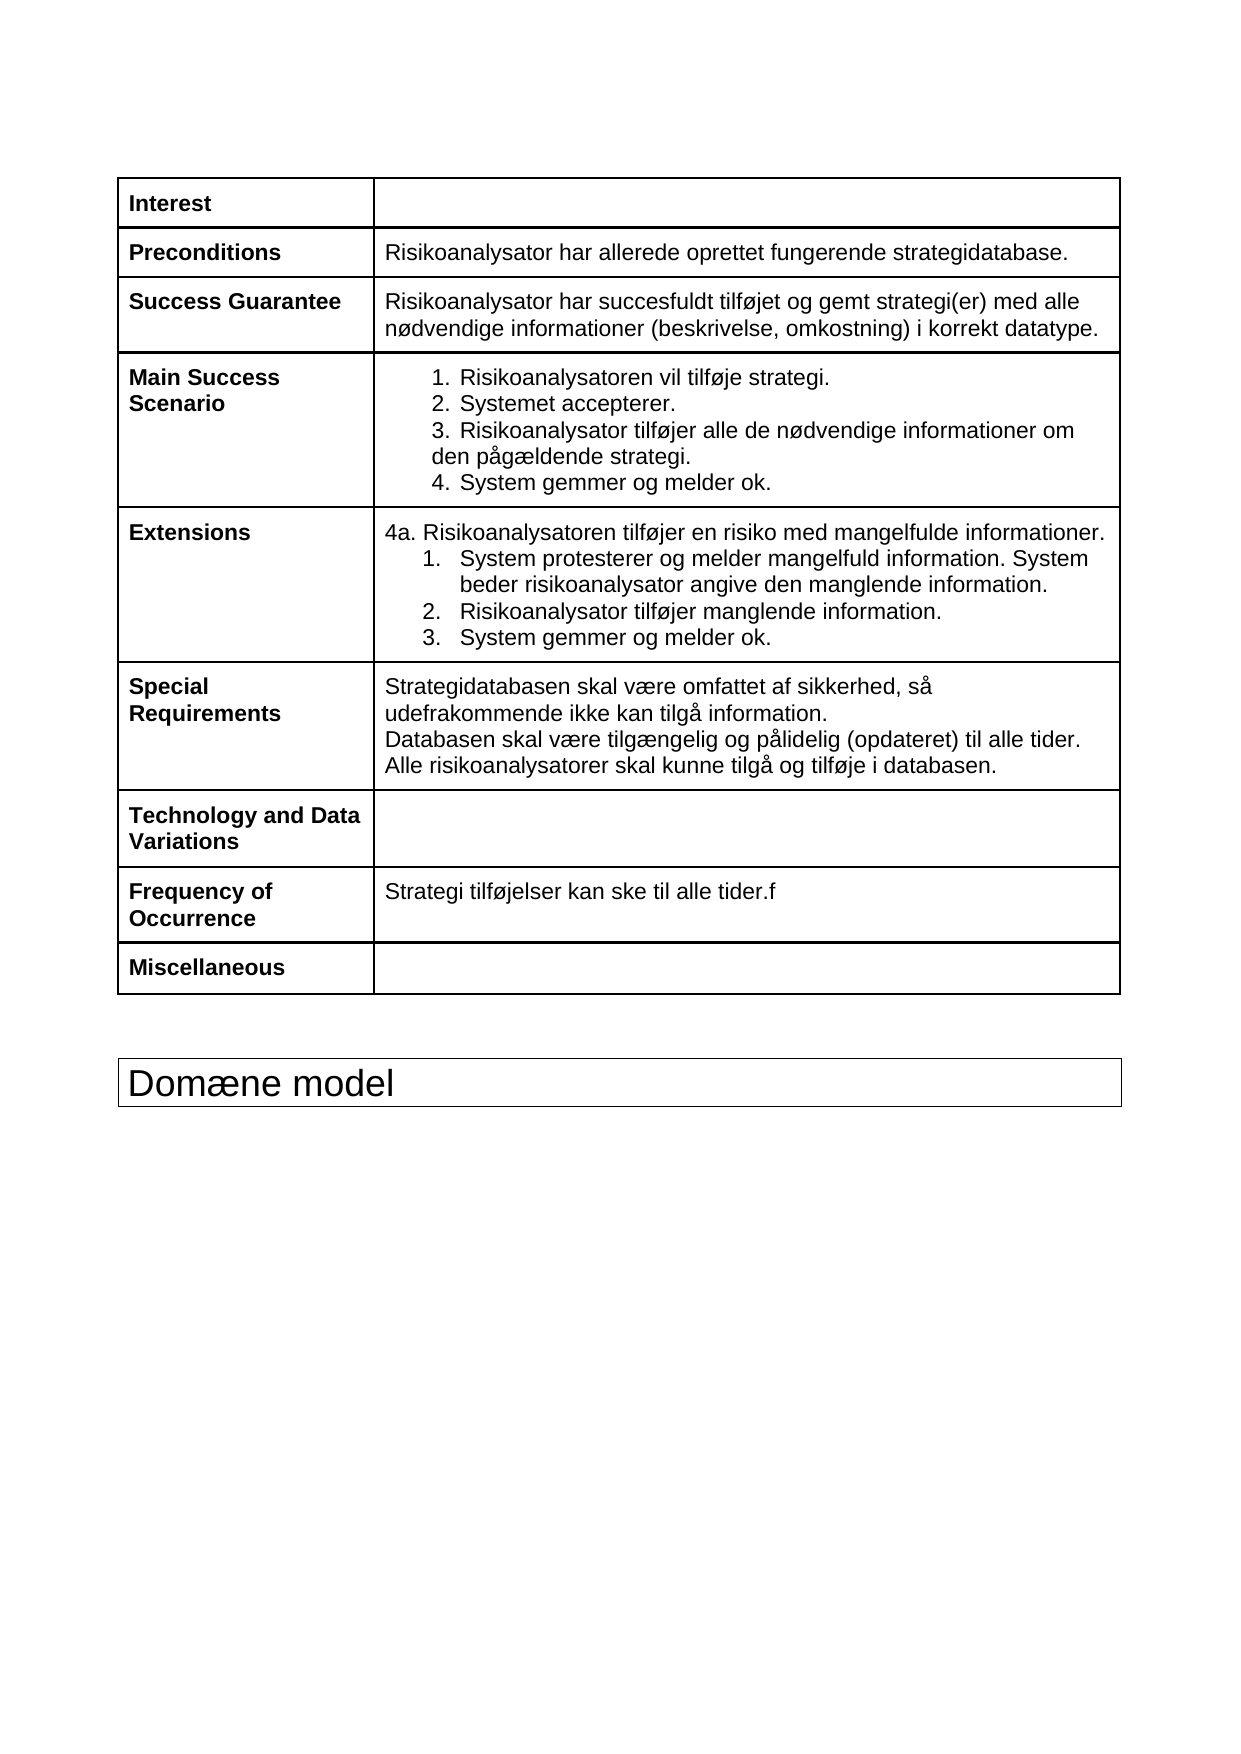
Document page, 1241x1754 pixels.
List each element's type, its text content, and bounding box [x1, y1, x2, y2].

table_cell Technology and Data Variations [119, 791, 373, 866]
table_cell Strategidatabasen skal være omfattet af sikkerhed, så udefrakommende ikke kan tilgå information. Databasen skal være tilgængelig og pålidelig (opdateret) til alle tider. Alle risikoanalysatorer skal kunne tilgå og tilføje i databasen. [375, 663, 1119, 789]
table_cell Risikoanalysator har succesfuldt tilføjet og gemt strategi(er) med alle nødvendige informationer (beskrivelse, omkostning) i korrekt datatype. [375, 278, 1119, 351]
table_cell Preconditions [119, 229, 373, 276]
table_cell [375, 791, 1119, 866]
table_cell 4a. Risikoanalysatoren tilføjer en risiko med mangelfulde informationer. System protesterer og melder mangelfuld information. System beder risikoanalysator angive den manglende information. Risikoanalysator tilføjer manglende information. System gemmer og melder ok. [375, 508, 1119, 661]
table_cell [375, 944, 1119, 993]
table_cell Interest [119, 179, 373, 226]
table_cell [375, 179, 1119, 226]
table_cell Miscellaneous [119, 944, 373, 993]
table_cell Special Requirements [119, 663, 373, 789]
table_cell Risikoanalysator har allerede oprettet fungerende strategidatabase. [375, 229, 1119, 276]
text Domæne model [119, 1059, 1121, 1106]
table_cell Risikoanalysatoren vil tilføje strategi. Systemet accepterer. Risikoanalysator tilføjer alle de nødvendige informationer om den pågældende strategi. System gemmer og melder ok. [375, 354, 1119, 506]
table_cell Success Guarantee [119, 278, 373, 351]
table_cell Frequency of Occurrence [119, 868, 373, 941]
table_cell Strategi tilføjelser kan ske til alle tider.f [375, 868, 1119, 941]
table_cell Main Success Scenario [119, 354, 373, 506]
table_cell Extensions [119, 508, 373, 661]
